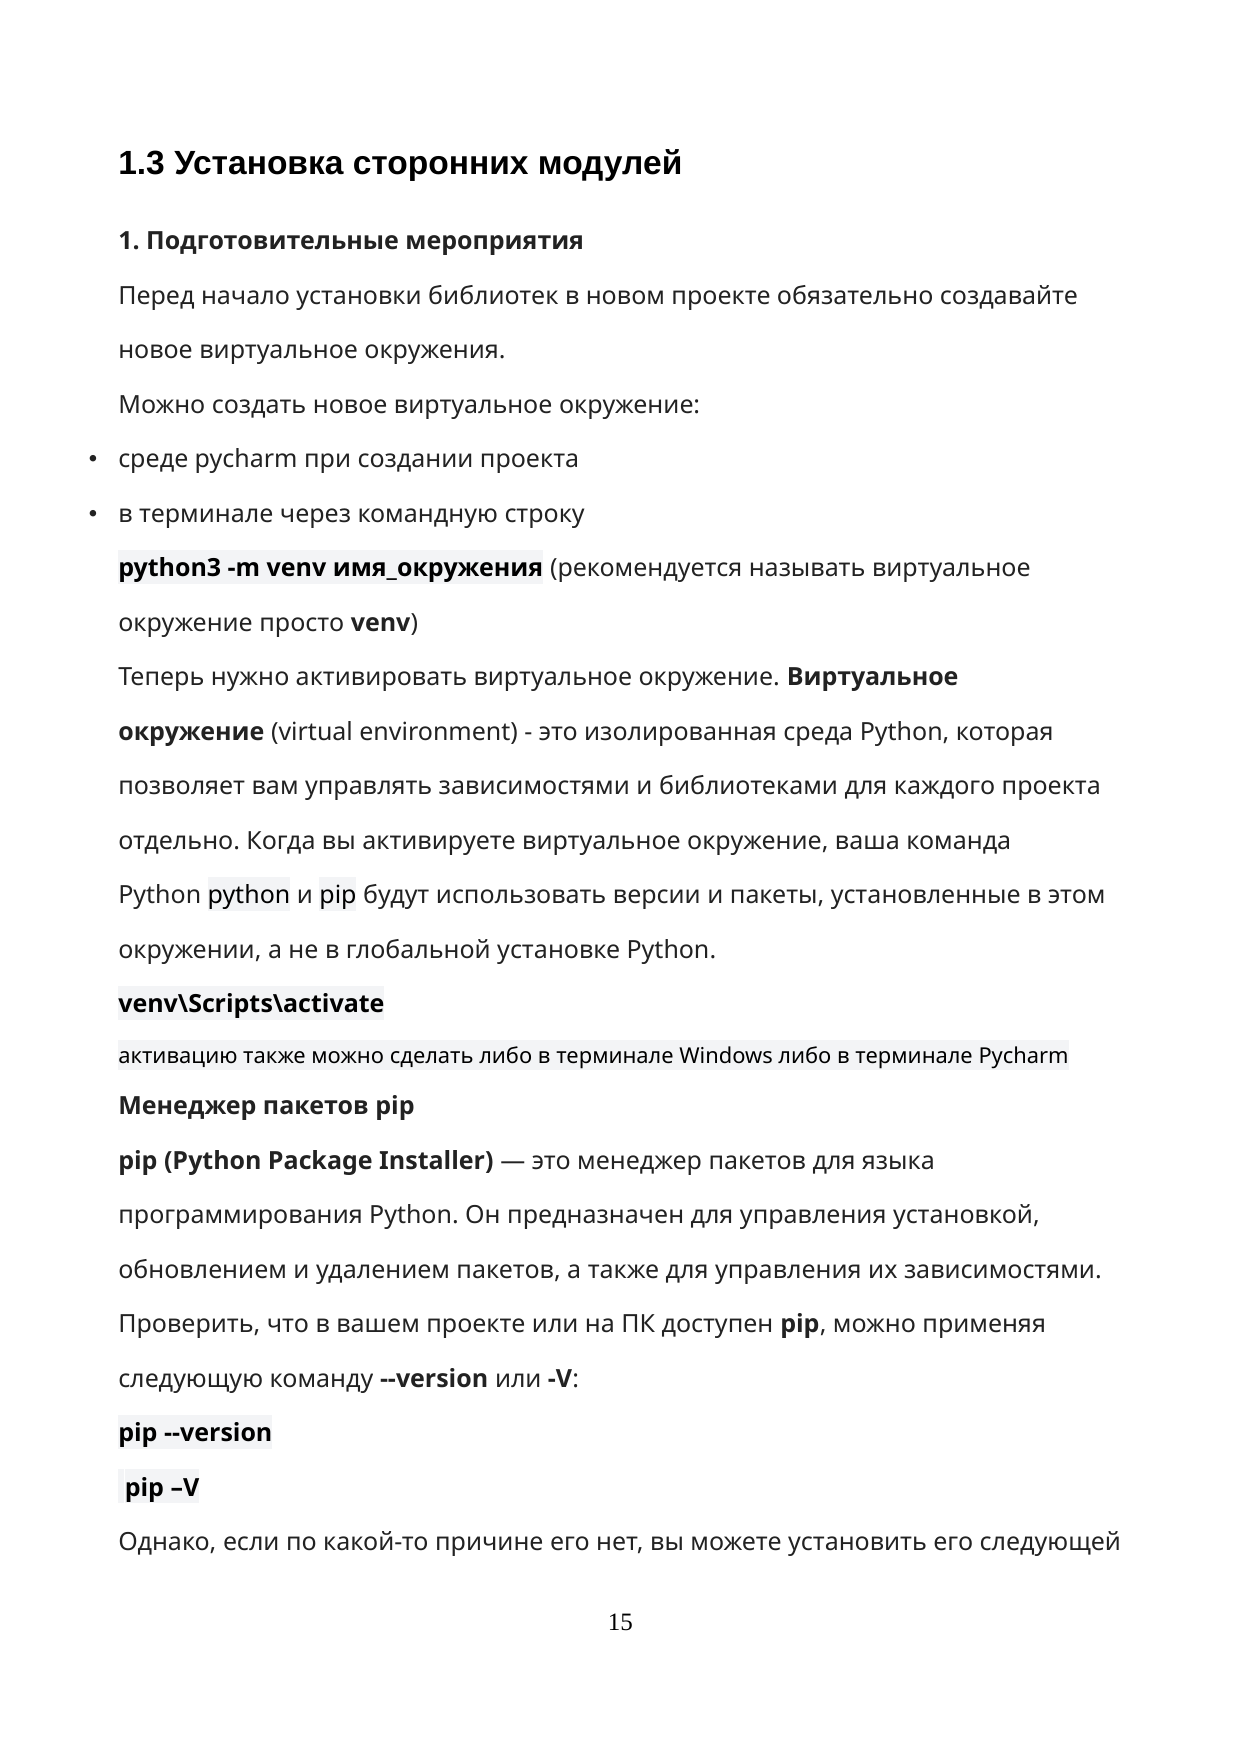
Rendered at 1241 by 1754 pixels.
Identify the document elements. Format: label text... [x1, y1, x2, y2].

subtitle 1. Подготовительные мероприятия [118, 223, 1122, 257]
subtitle Менеджер пакетов pip [118, 1088, 1122, 1122]
text Однако, если по какой-то причине его нет, вы можете установить его следующей [118, 1524, 1122, 1558]
text pip --version pip –V [118, 1415, 1122, 1503]
text pip (Python Package Installer) — это менеджер пакетов для языка программирования Python. Он предназначен для управления установкой, обновлением и удалением пакетов, а также для управления их зависимостями. [118, 1142, 1122, 1285]
text Проверить, что в вашем проекте или на ПК доступен pip, можно применяя следующую команду --version или -V: [118, 1306, 1122, 1394]
text Теперь нужно активировать виртуальное окружение. Виртуальное окружение (virtual environment) - это изолированная среда Python, которая позволяет вам управлять зависимостями и библиотеками для каждого проекта отдельно. Когда вы активируете виртуальное окружение, ваша команда Python python и pip будут использовать версии и пакеты, установленные в этом окружении, а не в глобальной установке Python. [118, 659, 1122, 965]
text venv\Scripts\activate [118, 986, 1122, 1020]
list в терминале через командную строку [118, 495, 1122, 529]
text python3 -m venv имя_окружения (рекомендуется называть виртуальное окружение просто venv) [118, 550, 1122, 638]
text активацию также можно сделать либо в терминале Windows либо в терминале Pycharm [118, 1040, 1122, 1070]
subtitle 1.3 Установка сторонних модулей [118, 143, 1122, 182]
text Перед начало установки библиотек в новом проекте обязательно создавайте новое виртуальное окружения. [118, 277, 1122, 366]
list среде pycharm при создании проекта [118, 441, 1122, 475]
text Можно создать новое виртуальное окружение: [118, 386, 1122, 421]
